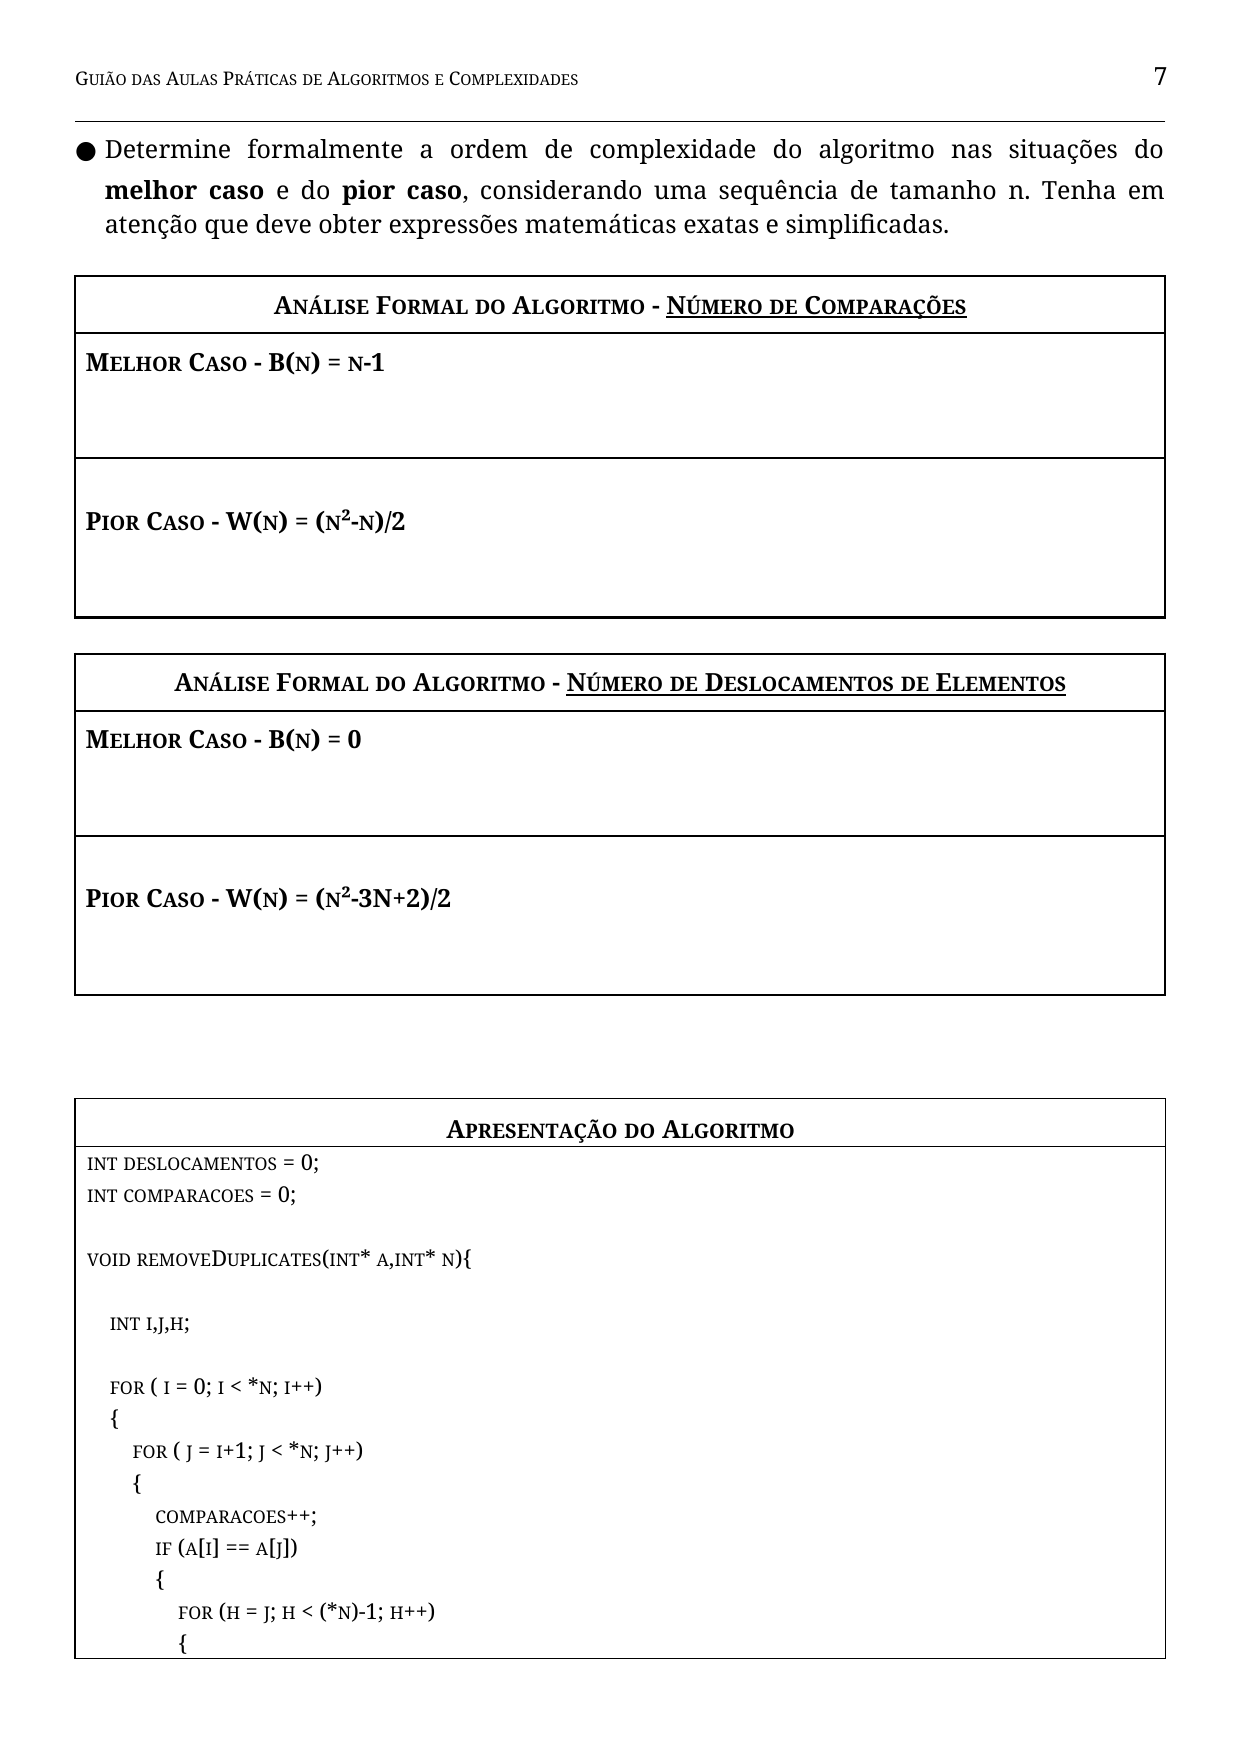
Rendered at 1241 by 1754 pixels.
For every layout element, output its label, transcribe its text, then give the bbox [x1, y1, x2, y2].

table_header Análise Formal do Algoritmo - Número de Deslocamentos de Elementos [76, 655, 1164, 709]
table_cell Pior Caso - W(n) = (n²-n)/2 [76, 459, 1164, 616]
table_cell Pior Caso - W(n) = (n²-3N+2)/2 [76, 837, 1164, 994]
table_cell int deslocamentos = 0; int comparacoes = 0; void removeDuplicates(int* a,int* n){ int i,j,h; for ( i = 0; i < *n; i++) { for ( j = i+1; j < *n; j++) { comparacoes++; if (a[i] == a[j]) { for (h = j; h < (*n)-1; h++) { [76, 1147, 1165, 1658]
table_cell Melhor Caso - B(n) = 0 [76, 712, 1164, 834]
list Determine formalmente a ordem de complexidade do algoritmo nas situações do melhor caso e do pior caso, considerando uma sequência de tamanho n. Tenha em atenção que deve obter expressões matemáticas exatas e simplificadas. [75, 122, 1165, 241]
table_cell Melhor Caso - B(n) = n-1 [76, 334, 1164, 457]
table_header Apresentação do Algoritmo [76, 1099, 1165, 1146]
table_header Análise Formal do Algoritmo - Número de Comparações [76, 277, 1164, 332]
